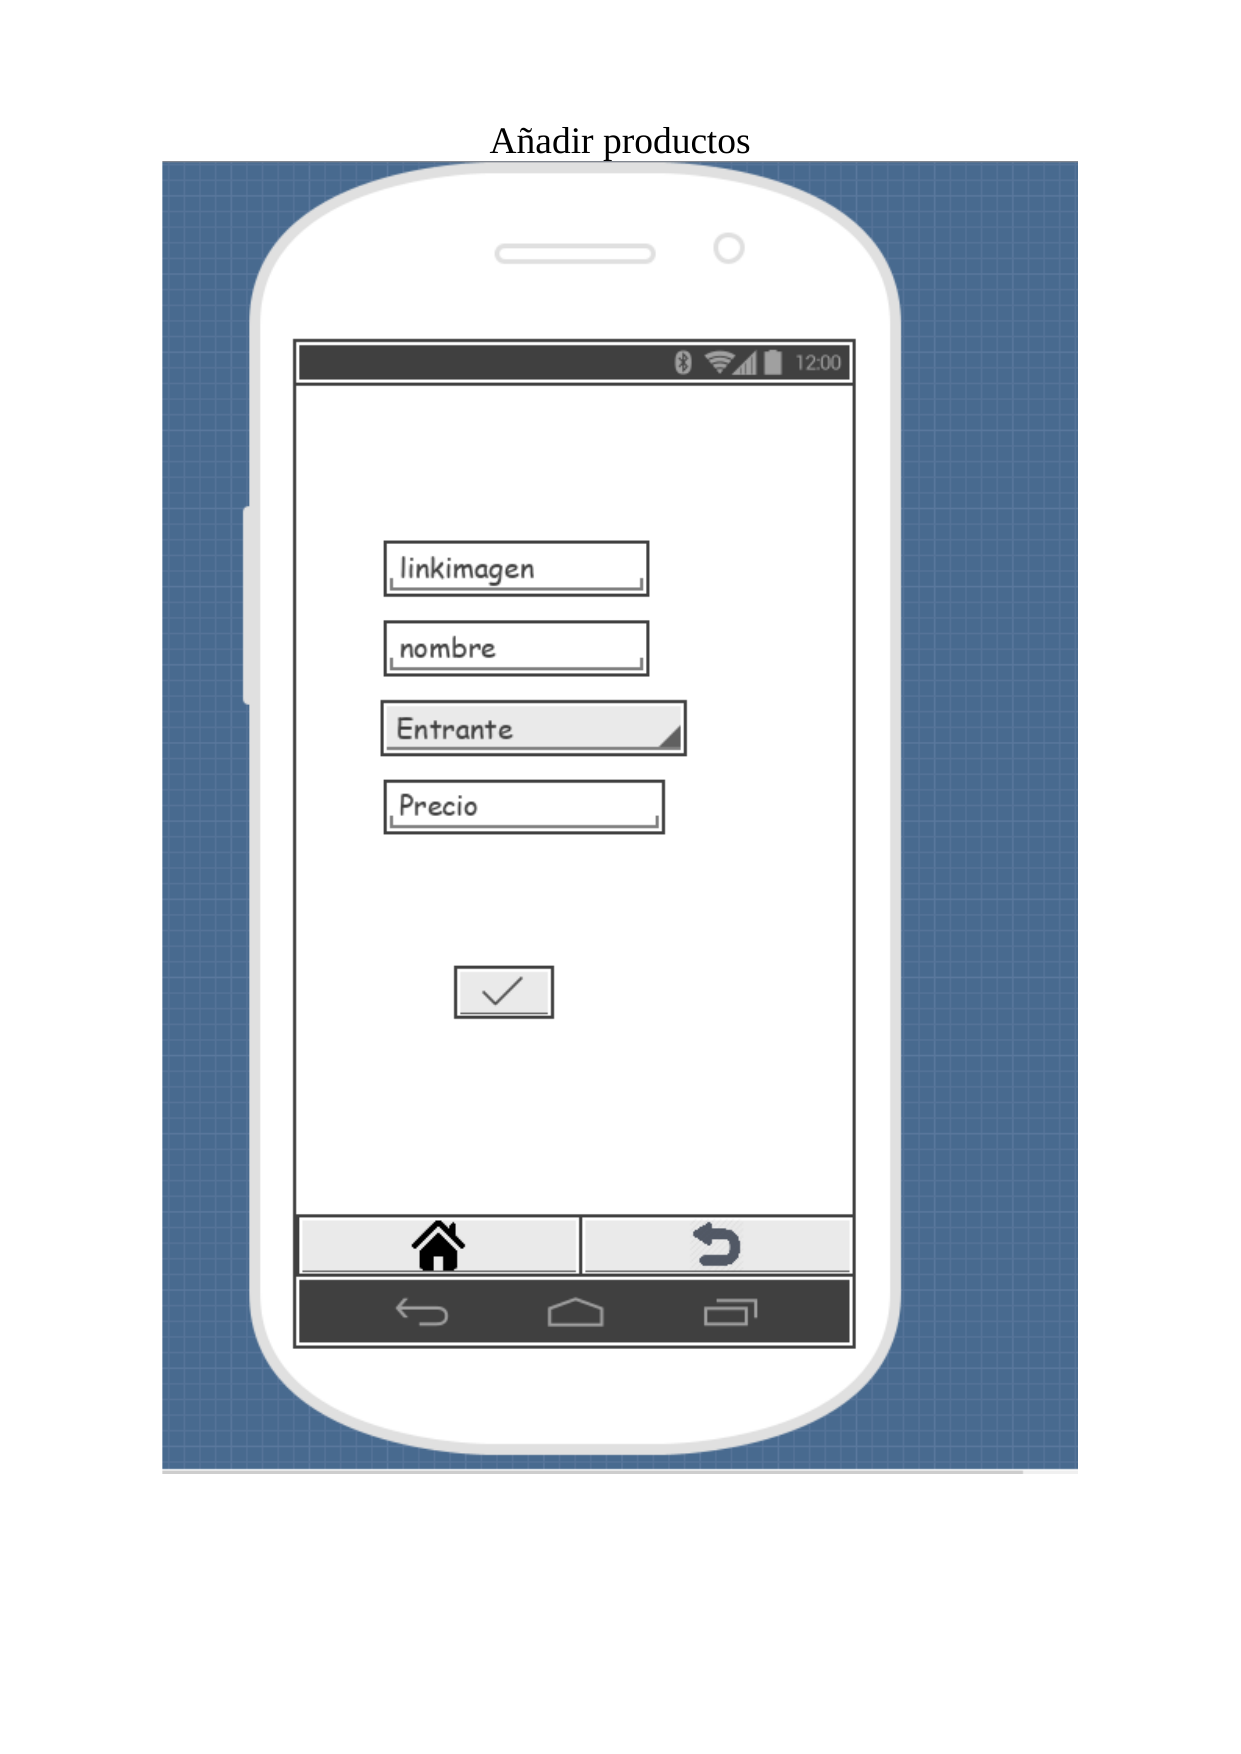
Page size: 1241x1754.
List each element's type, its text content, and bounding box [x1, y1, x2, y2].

picture [162, 161, 1078, 1474]
text Añadir productos [118, 118, 1122, 161]
